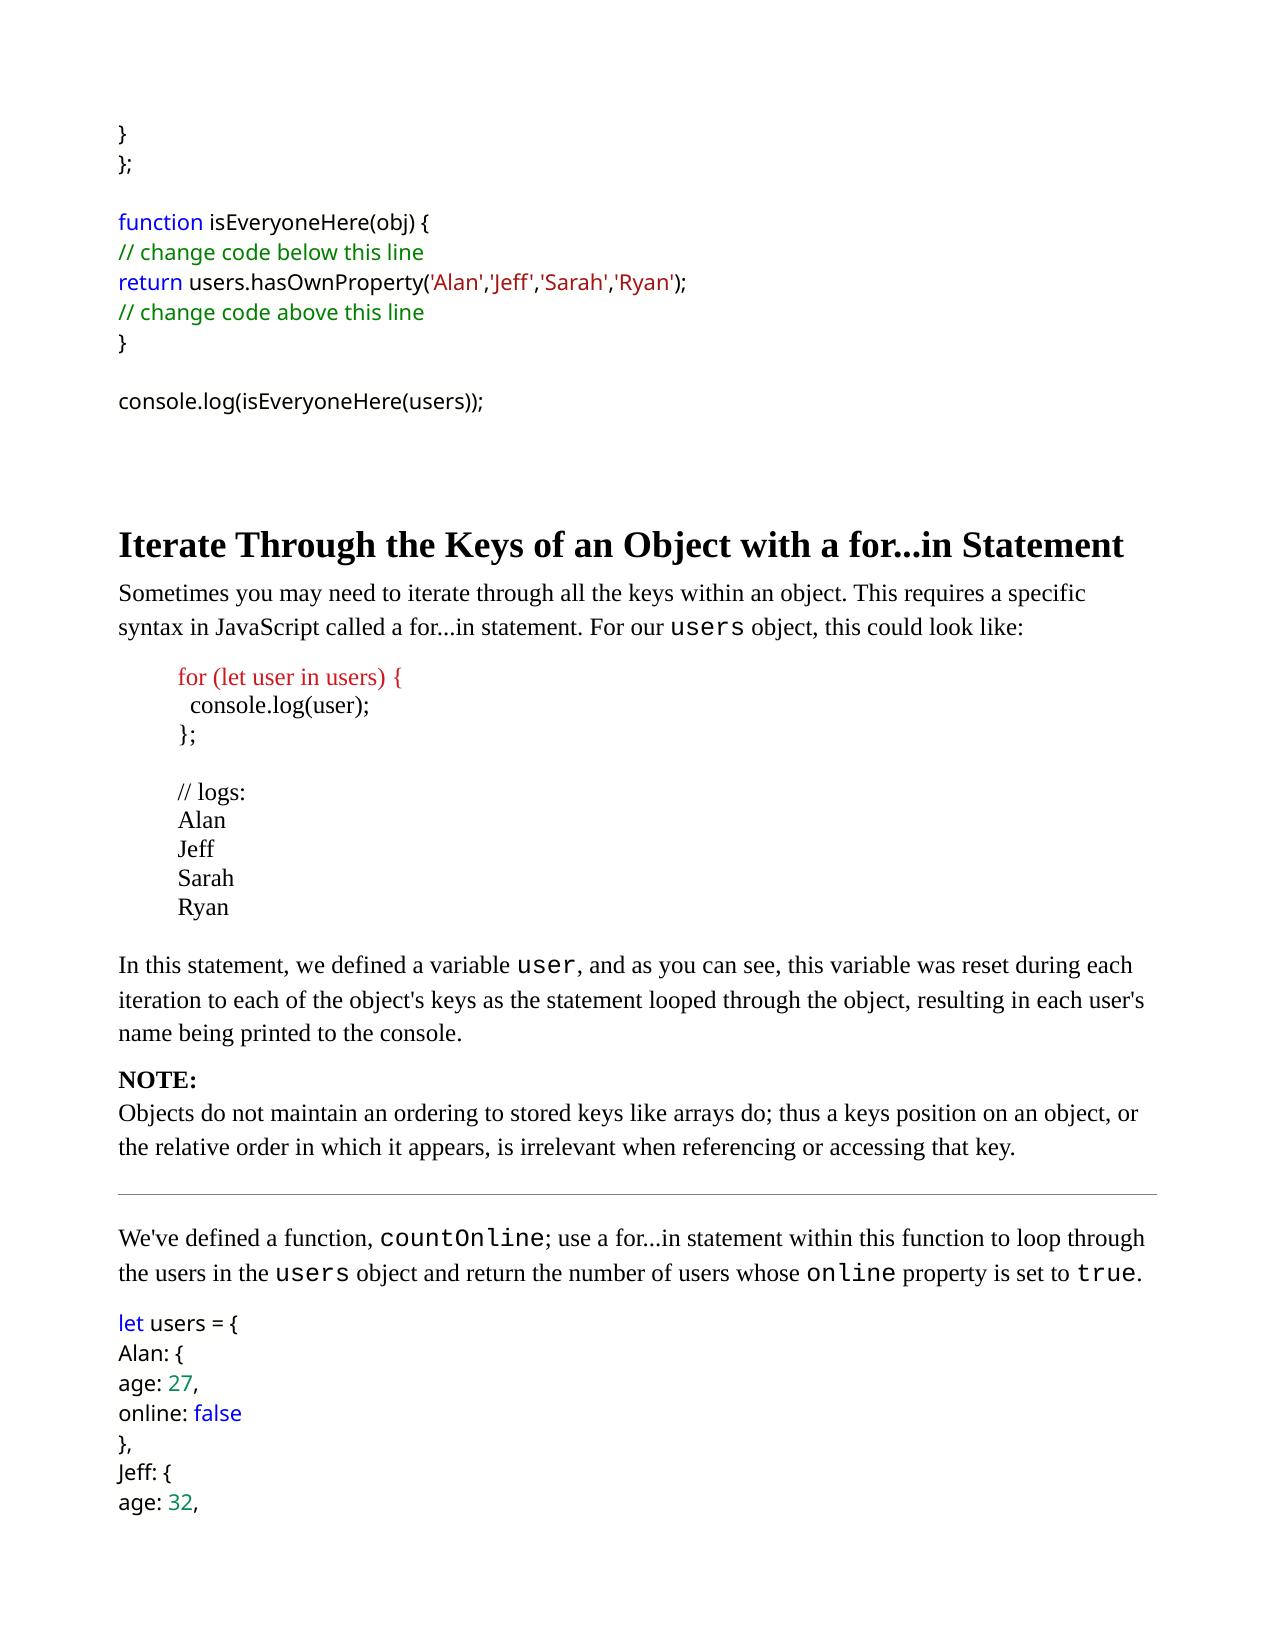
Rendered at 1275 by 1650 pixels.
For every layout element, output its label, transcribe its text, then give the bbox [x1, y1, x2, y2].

text }, [118, 1428, 1157, 1457]
text online: false [118, 1398, 1157, 1428]
text for (let user in users) { console.log(user); }; // logs: Alan Jeff Sarah Ryan [177, 662, 1098, 920]
text Sometimes you may need to iterate through all the keys within an object. This requires a specific syntax in JavaScript called a for...in statement. For our users object, this could look like: [118, 578, 1157, 642]
text // change code above this line [118, 297, 1157, 327]
text } [118, 118, 1157, 148]
text age: 27, [118, 1368, 1157, 1398]
text Jeff: { [118, 1457, 1157, 1487]
text } [118, 327, 1157, 356]
text return users.hasOwnProperty('Alan','Jeff','Sarah','Ryan'); [118, 267, 1157, 297]
text // change code below this line [118, 237, 1157, 267]
text age: 32, [118, 1487, 1157, 1517]
text We've defined a function, countOnline; use a for...in statement within this function to loop through the users in the users object and return the number of users whose online property is set to true. [118, 1223, 1157, 1289]
text NOTE: Objects do not maintain an ordering to stored keys like arrays do; thus a keys position on an object, or the relative order in which it appears, is irrelevant when referencing or accessing that key. [118, 1066, 1157, 1160]
text Alan: { [118, 1338, 1157, 1368]
text }; [118, 148, 1157, 178]
text In this statement, we defined a variable user, and as you can see, this variable was reset during each iteration to each of the object's keys as the statement looped through the object, resulting in each user's name being printed to the console. [118, 950, 1157, 1047]
text console.log(isEveryoneHere(users)); [118, 386, 1157, 416]
text let users = { [118, 1308, 1157, 1338]
text function isEveryoneHere(obj) { [118, 207, 1157, 237]
subtitle Iterate Through the Keys of an Object with a for...in Statement [118, 523, 1157, 566]
